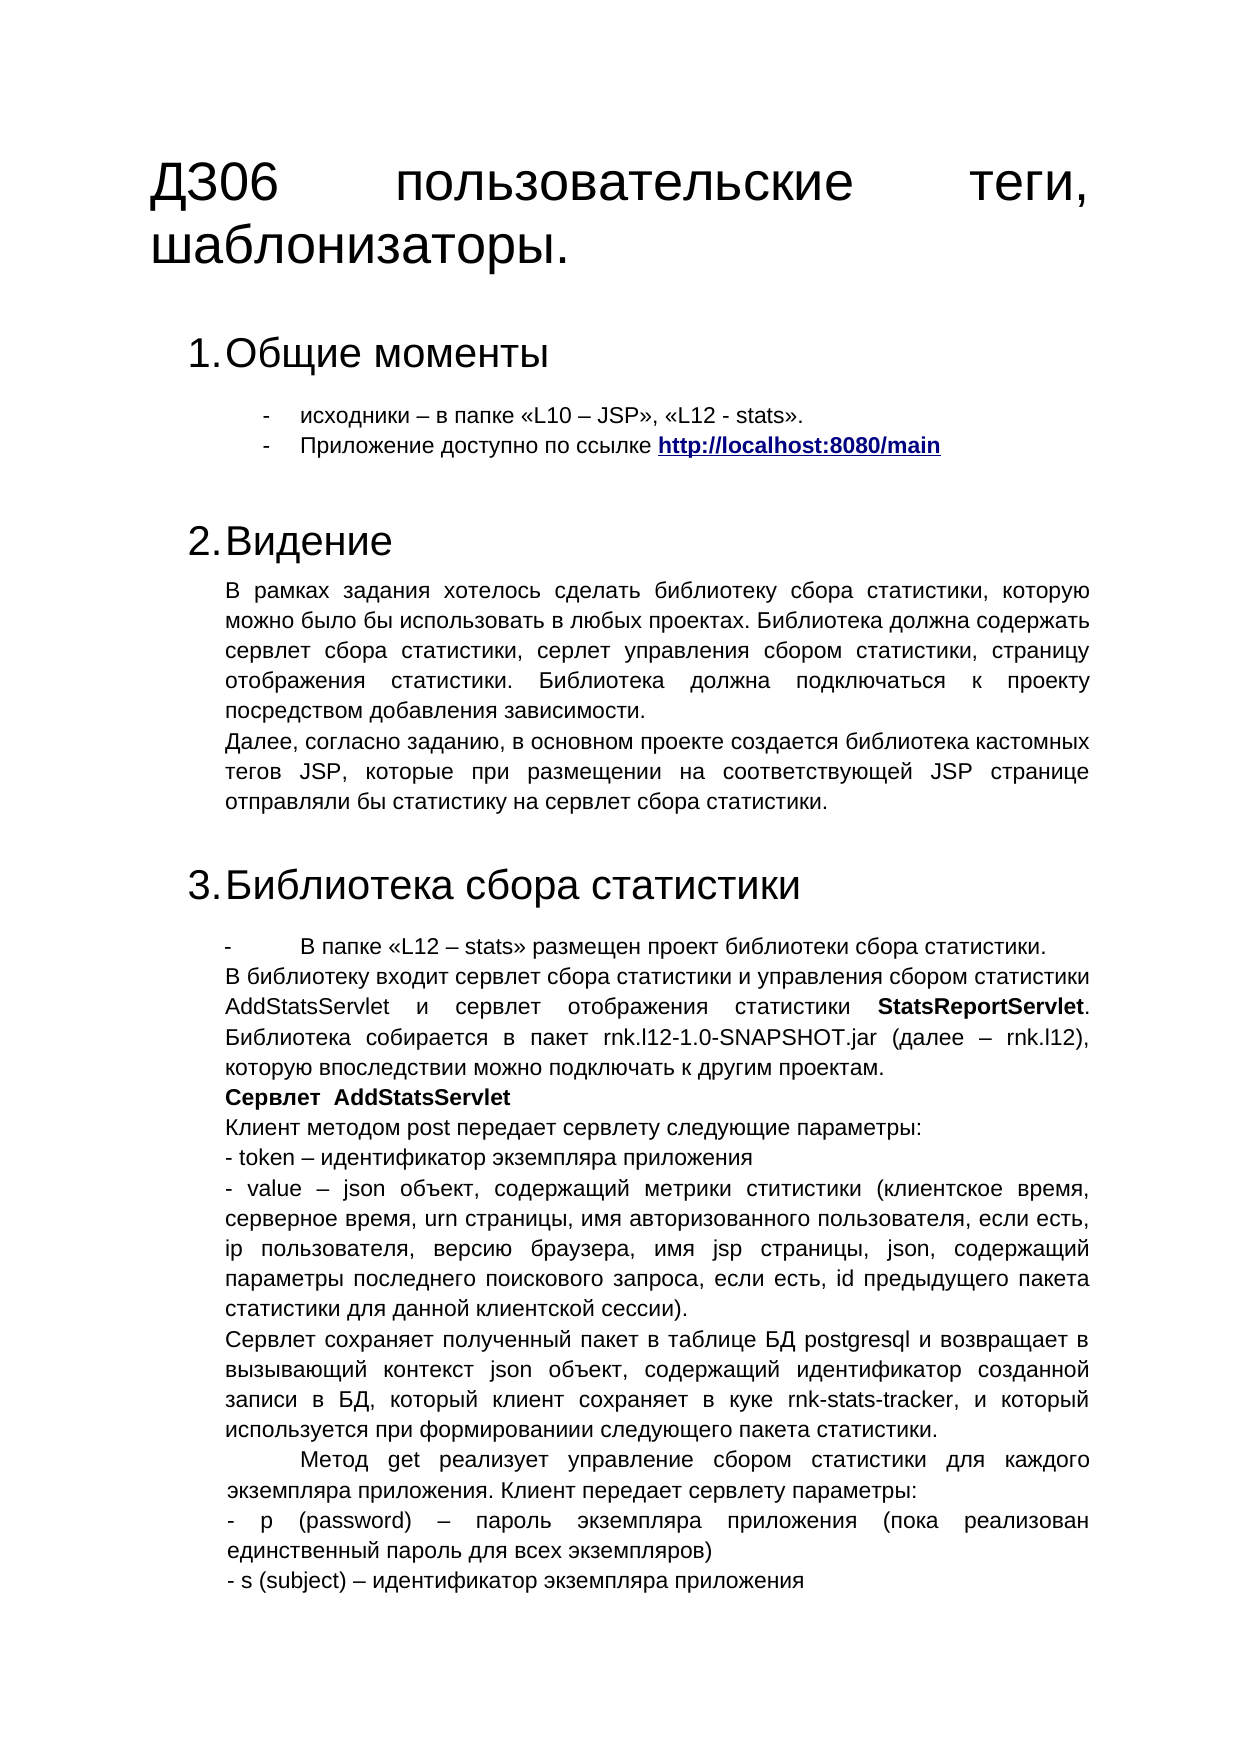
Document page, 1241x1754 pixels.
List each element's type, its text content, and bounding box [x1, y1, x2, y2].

list В библиотеку входит сервлет сбора статистики и управления сбором статистики AddStatsServlet и сервлет отображения статистики StatsReportServlet. Библиотека собирается в пакет rnk.l12-1.0-SNAPSHOT.jar (далее – rnk.l12), которую впоследствии можно подключать к другим проектам. [224, 963, 1090, 1080]
list Клиент методом post передает сервлету следующие параметры: [187, 1114, 1090, 1141]
list Далее, согласно заданию, в основном проекте создается библиотека кастомных тегов JSP, которые при размещении на соответствующей JSP странице отправляли бы статистику на сервлет сбора статистики. [175, 715, 1103, 814]
list - token – идентификатор экземпляра приложения [187, 1144, 1090, 1171]
list исходники – в папке «L10 – JSP», «L12 - stats». [262, 402, 1090, 428]
list Приложение доступно по ссылке http://localhost:8080/main [262, 432, 1090, 458]
text - p (password) – пароль экземпляра приложения (пока реализован единственный пароль для всех экземпляров) [227, 1507, 1090, 1563]
list Сервлет сохраняет полученный пакет в таблице БД postgresql и возвращает в вызывающий контекст json объект, содержащий идентификатор созданной записи в БД, который клиент сохраняет в куке rnk-stats-tracker, и который используется при формированиии следующего пакета статистики. [187, 1326, 1090, 1443]
subtitle Общие моменты [175, 316, 1103, 389]
subtitle Видение [175, 504, 1103, 564]
list В папке «L12 – stats» размещен проект библиотеки сбора статистики. [224, 933, 1090, 959]
list Сервлет AddStatsServlet [187, 1084, 1090, 1110]
list В рамках задания хотелось сделать библиотеку сбора статистики, которую можно было бы использовать в любых проектах. Библиотека должна содержать сервлет сбора статистики, серлет управления сбором статистики, страницу отображения статистики. Библиотека должна подключаться к проекту посредством добавления зависимости. [175, 564, 1103, 715]
text Метод get реализует управление сбором статистики для каждого экземпляра приложения. Клиент передает сервлету параметры: [227, 1446, 1090, 1503]
list - value – json объект, содержащий метрики ститистики (клиентское время, серверное время, urn страницы, имя авторизованного пользователя, если есть, ip пользователя, версию браузера, имя jsp страницы, json, содержащий параметры последнего поискового запроса, если есть, id предыдущего пакета статистики для данной клиентской сессии). [187, 1174, 1090, 1322]
text - s (subject) – идентификатор экземпляра приложения [227, 1567, 1090, 1594]
title ДЗ06 пользовательские теги, шаблонизаторы. [150, 150, 1090, 274]
subtitle Библиотека сбора статистики [175, 847, 1103, 920]
